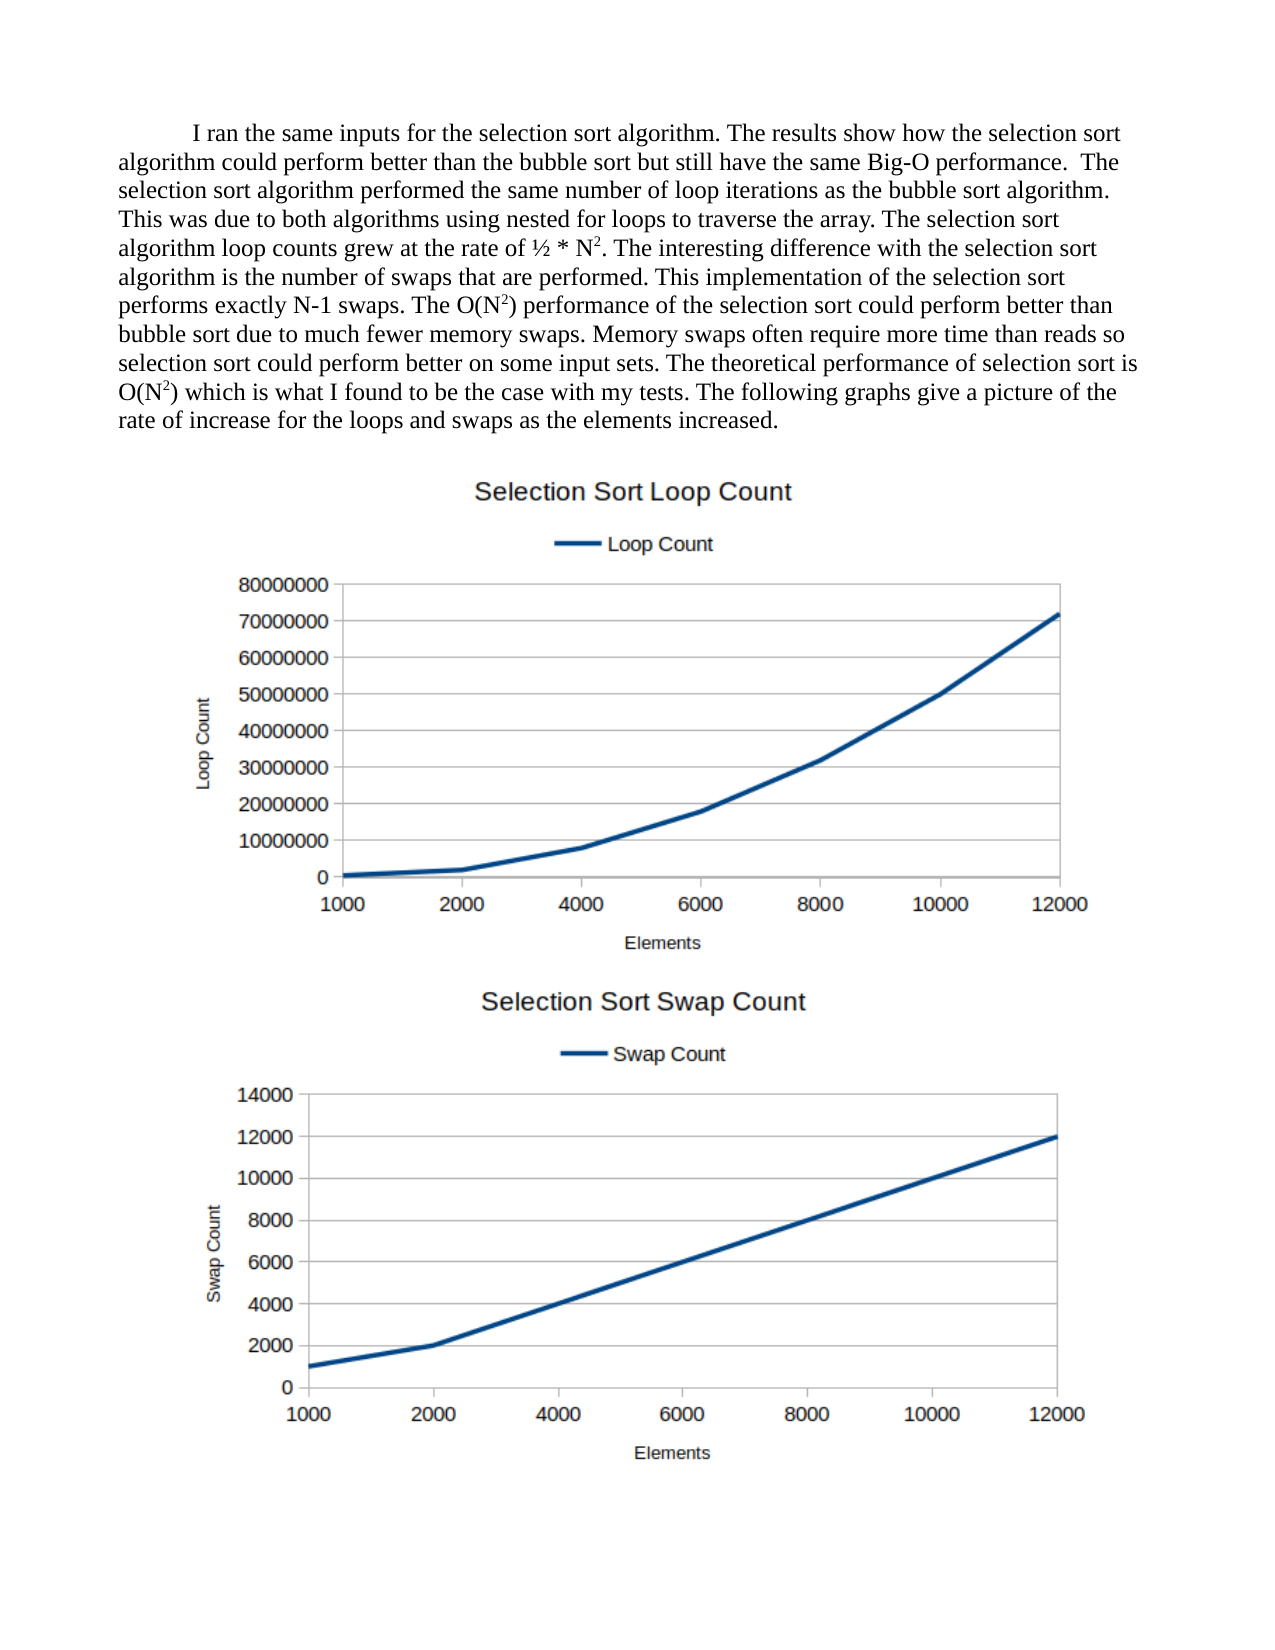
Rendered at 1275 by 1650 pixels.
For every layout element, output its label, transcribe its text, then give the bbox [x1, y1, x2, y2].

picture [182, 472, 1094, 1493]
text I ran the same inputs for the selection sort algorithm. The results show how the selection sort algorithm could perform better than the bubble sort but still have the same Big-O performance. The selection sort algorithm performed the same number of loop iterations as the bubble sort algorithm. This was due to both algorithms using nested for loops to traverse the array. The selection sort algorithm loop counts grew at the rate of ½ * N2. The interesting difference with the selection sort algorithm is the number of swaps that are performed. This implementation of the selection sort performs exactly N-1 swaps. The O(N2) performance of the selection sort could perform better than bubble sort due to much fewer memory swaps. Memory swaps often require more time than reads so selection sort could perform better on some input sets. The theoretical performance of selection sort is O(N2) which is what I found to be the case with my tests. The following graphs give a picture of the rate of increase for the loops and swaps as the elements increased. [118, 118, 1157, 434]
